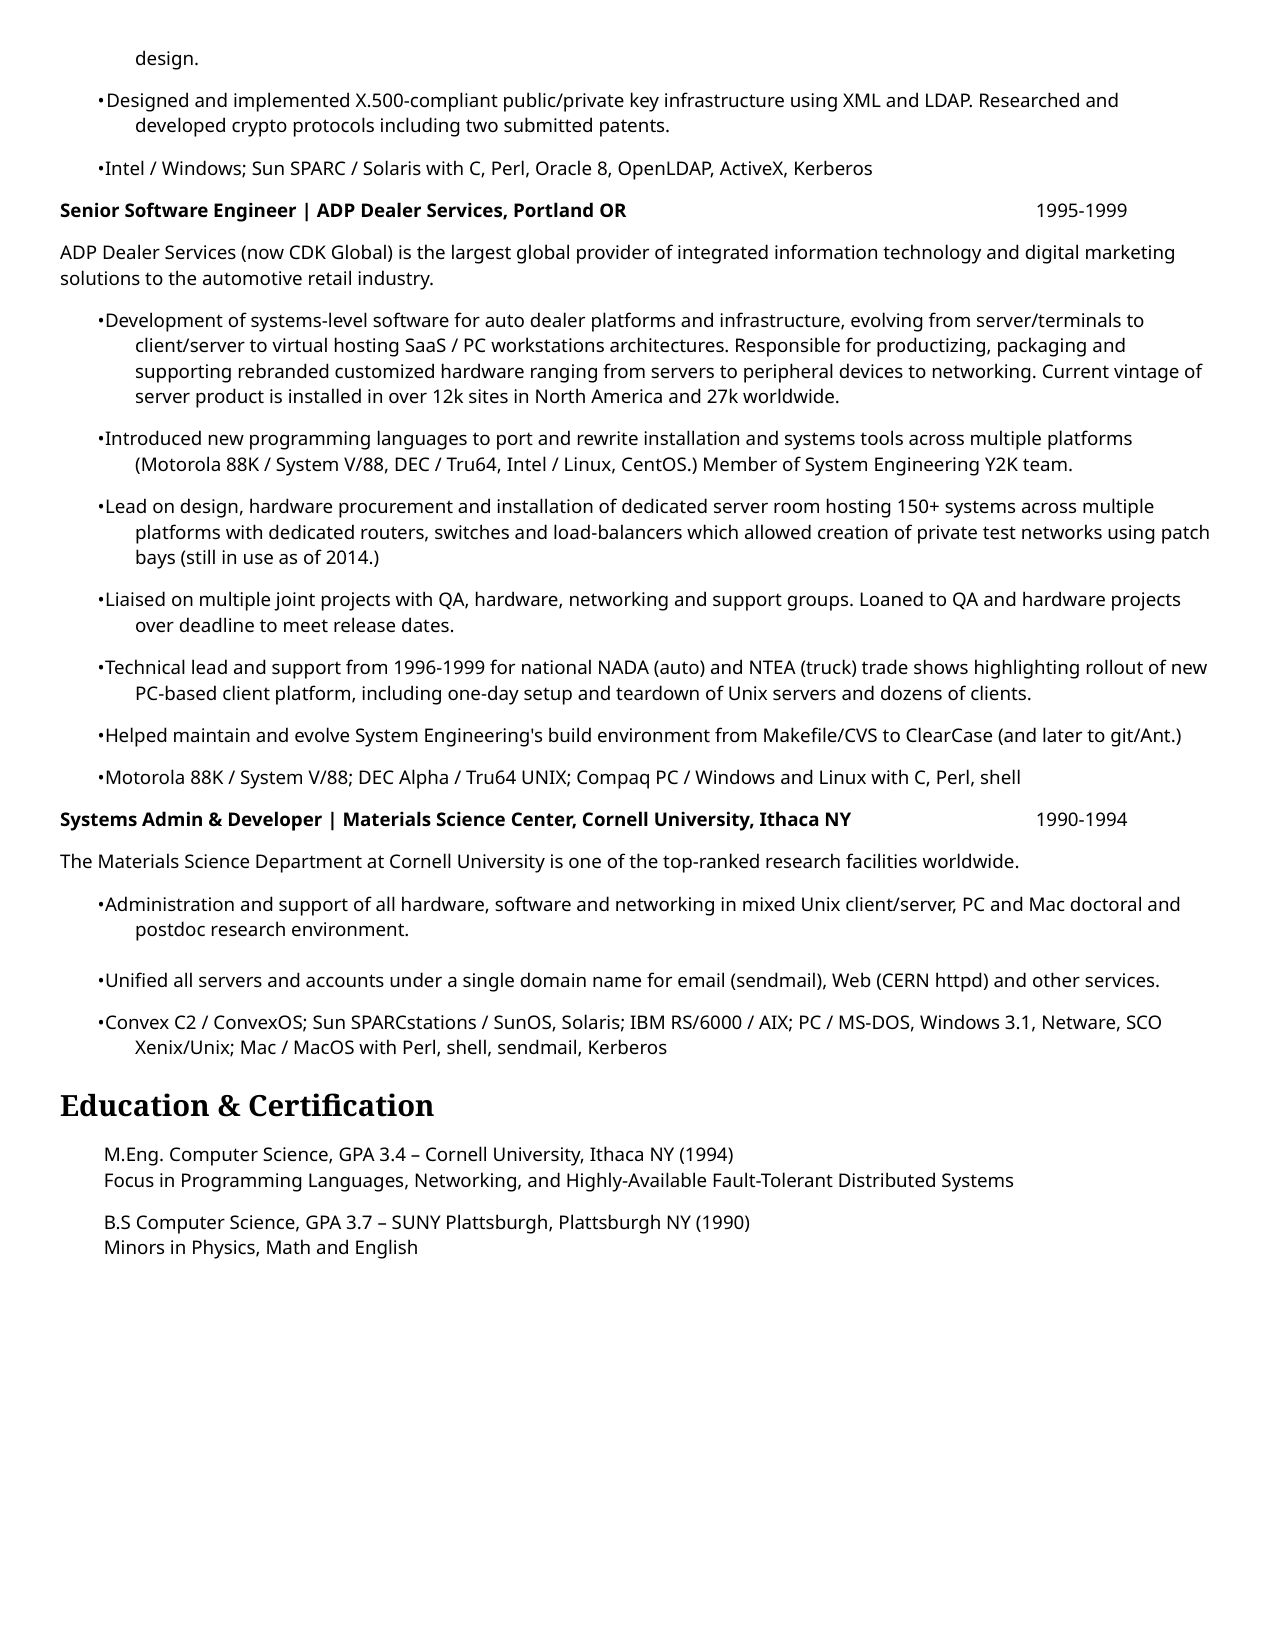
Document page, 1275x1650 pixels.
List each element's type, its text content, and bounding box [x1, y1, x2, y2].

list Administration and support of all hardware, software and networking in mixed Unix client/server, PC and Mac doctoral and postdoc research environment. [97, 891, 1215, 942]
list Introduced new programming languages to port and rewrite installation and systems tools across multiple platforms (Motorola 88K / System V/88, DEC / Tru64, Intel / Linux, CentOS.) Member of System Engineering Y2K team. [97, 426, 1215, 477]
list Development of systems-level software for auto dealer platforms and infrastructure, evolving from server/terminals to client/server to virtual hosting SaaS / PC workstations architectures. Responsible for productizing, packaging and supporting rebranded customized hardware ranging from servers to peripheral devices to networking. Current vintage of server product is installed in over 12k sites in North America and 27k worldwide. [97, 307, 1215, 409]
list Liaised on multiple joint projects with QA, hardware, networking and support groups. Loaned to QA and hardware projects over deadline to meet release dates. [97, 587, 1215, 638]
text Senior Software Engineer | ADP Dealer Services, Portland OR 1995-1999 [60, 197, 1215, 223]
text The Materials Science Department at Cornell University is one of the top-ranked research facilities worldwide. [60, 849, 1215, 874]
list Helped maintain and evolve System Engineering's build environment from Makefile/CVS to ClearCase (and later to git/Ant.) [97, 722, 1215, 748]
list Convex C2 / ConvexOS; Sun SPARCstations / SunOS, Solaris; IBM RS/6000 / AIX; PC / MS-DOS, Windows 3.1, Netware, SCO Xenix/Unix; Mac / MacOS with Perl, shell, sendmail, Kerberos [97, 1009, 1215, 1060]
text M.Eng. Computer Science, GPA 3.4 – Cornell University, Ithaca NY (1994) Focus in Programming Languages, Networking, and Highly-Available Fault-Tolerant Distributed Systems [60, 1141, 1215, 1192]
list Designed and implemented X.500-compliant public/private key infrastructure using XML and LDAP. Researched and developed crypto protocols including two submitted patents. [97, 87, 1215, 138]
text ADP Dealer Services (now CDK Global) is the largest global provider of integrated information technology and digital marketing solutions to the automotive retail industry. [60, 239, 1215, 290]
list Technical lead and support from 1996-1999 for national NADA (auto) and NTEA (truck) trade shows highlighting rollout of new PC-based client platform, including one-day setup and teardown of Unix servers and dozens of clients. [97, 654, 1215, 705]
list design. [97, 45, 1215, 71]
list Unified all servers and accounts under a single domain name for email (sendmail), Web (CERN httpd) and other services. [97, 967, 1215, 992]
list Motorola 88K / System V/88; DEC Alpha / Tru64 UNIX; Compaq PC / Windows and Linux with C, Perl, shell [97, 764, 1215, 790]
text Systems Admin & Developer | Materials Science Center, Cornell University, Ithaca NY 1990-1994 [60, 806, 1215, 832]
list Lead on design, hardware procurement and installation of dedicated server room hosting 150+ systems across multiple platforms with dedicated routers, switches and load-balancers which allowed creation of private test networks using patch bays (still in use as of 2014.) [97, 493, 1215, 570]
text Education & Certification [60, 1085, 1190, 1125]
list Intel / Windows; Sun SPARC / Solaris with C, Perl, Oracle 8, OpenLDAP, ActiveX, Kerberos [97, 155, 1215, 180]
text B.S Computer Science, GPA 3.7 – SUNY Plattsburgh, Plattsburgh NY (1990) Minors in Physics, Math and English [60, 1209, 1215, 1260]
